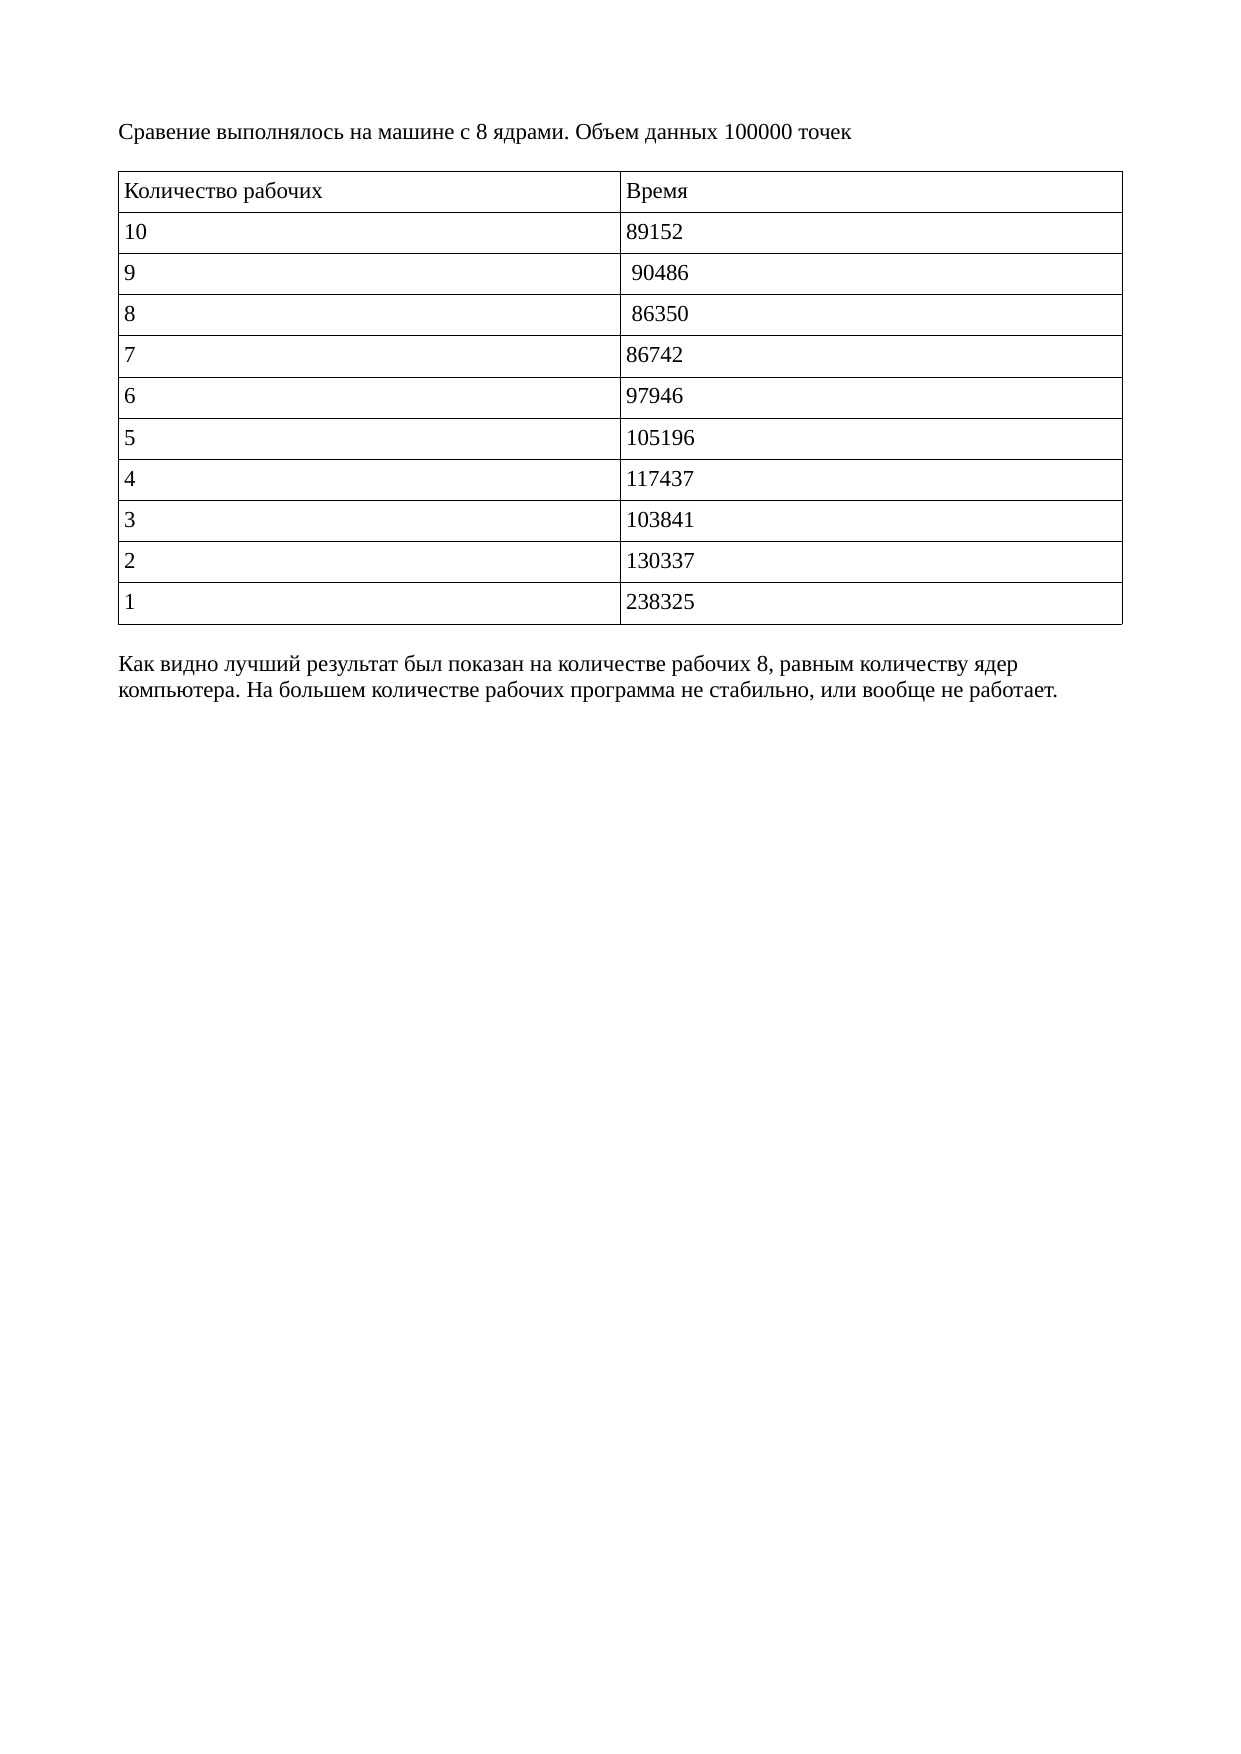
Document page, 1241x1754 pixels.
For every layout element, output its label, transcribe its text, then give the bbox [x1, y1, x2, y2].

table_cell 7 [119, 336, 620, 377]
table_header Время [621, 172, 1122, 212]
table_cell 97946 [621, 378, 1122, 418]
table_cell 1 [119, 583, 620, 623]
table_cell 6 [119, 378, 620, 418]
table_cell 86350 [621, 295, 1122, 335]
table_cell 4 [119, 460, 620, 500]
table_header Количество рабочих [119, 172, 620, 212]
table_cell 130337 [621, 542, 1122, 582]
table_cell 2 [119, 542, 620, 582]
table_cell 3 [119, 501, 620, 541]
table_cell 105196 [621, 419, 1122, 459]
table_cell 10 [119, 213, 620, 253]
table_cell 9 [119, 254, 620, 294]
table_cell 89152 [621, 213, 1122, 253]
table_cell 117437 [621, 460, 1122, 500]
table_cell 103841 [621, 501, 1122, 541]
table_cell 5 [119, 419, 620, 459]
text Сравение выполнялось на машине с 8 ядрами. Объем данных 100000 точек [118, 118, 1122, 144]
text Как видно лучший результат был показан на количестве рабочих 8, равным количеству ядер компьютера. На большем количестве рабочих программа не стабильно, или вообще не работает. [118, 650, 1122, 703]
table_cell 86742 [621, 336, 1122, 377]
table_cell 8 [119, 295, 620, 335]
table_cell 238325 [621, 583, 1122, 623]
table_cell 90486 [621, 254, 1122, 294]
